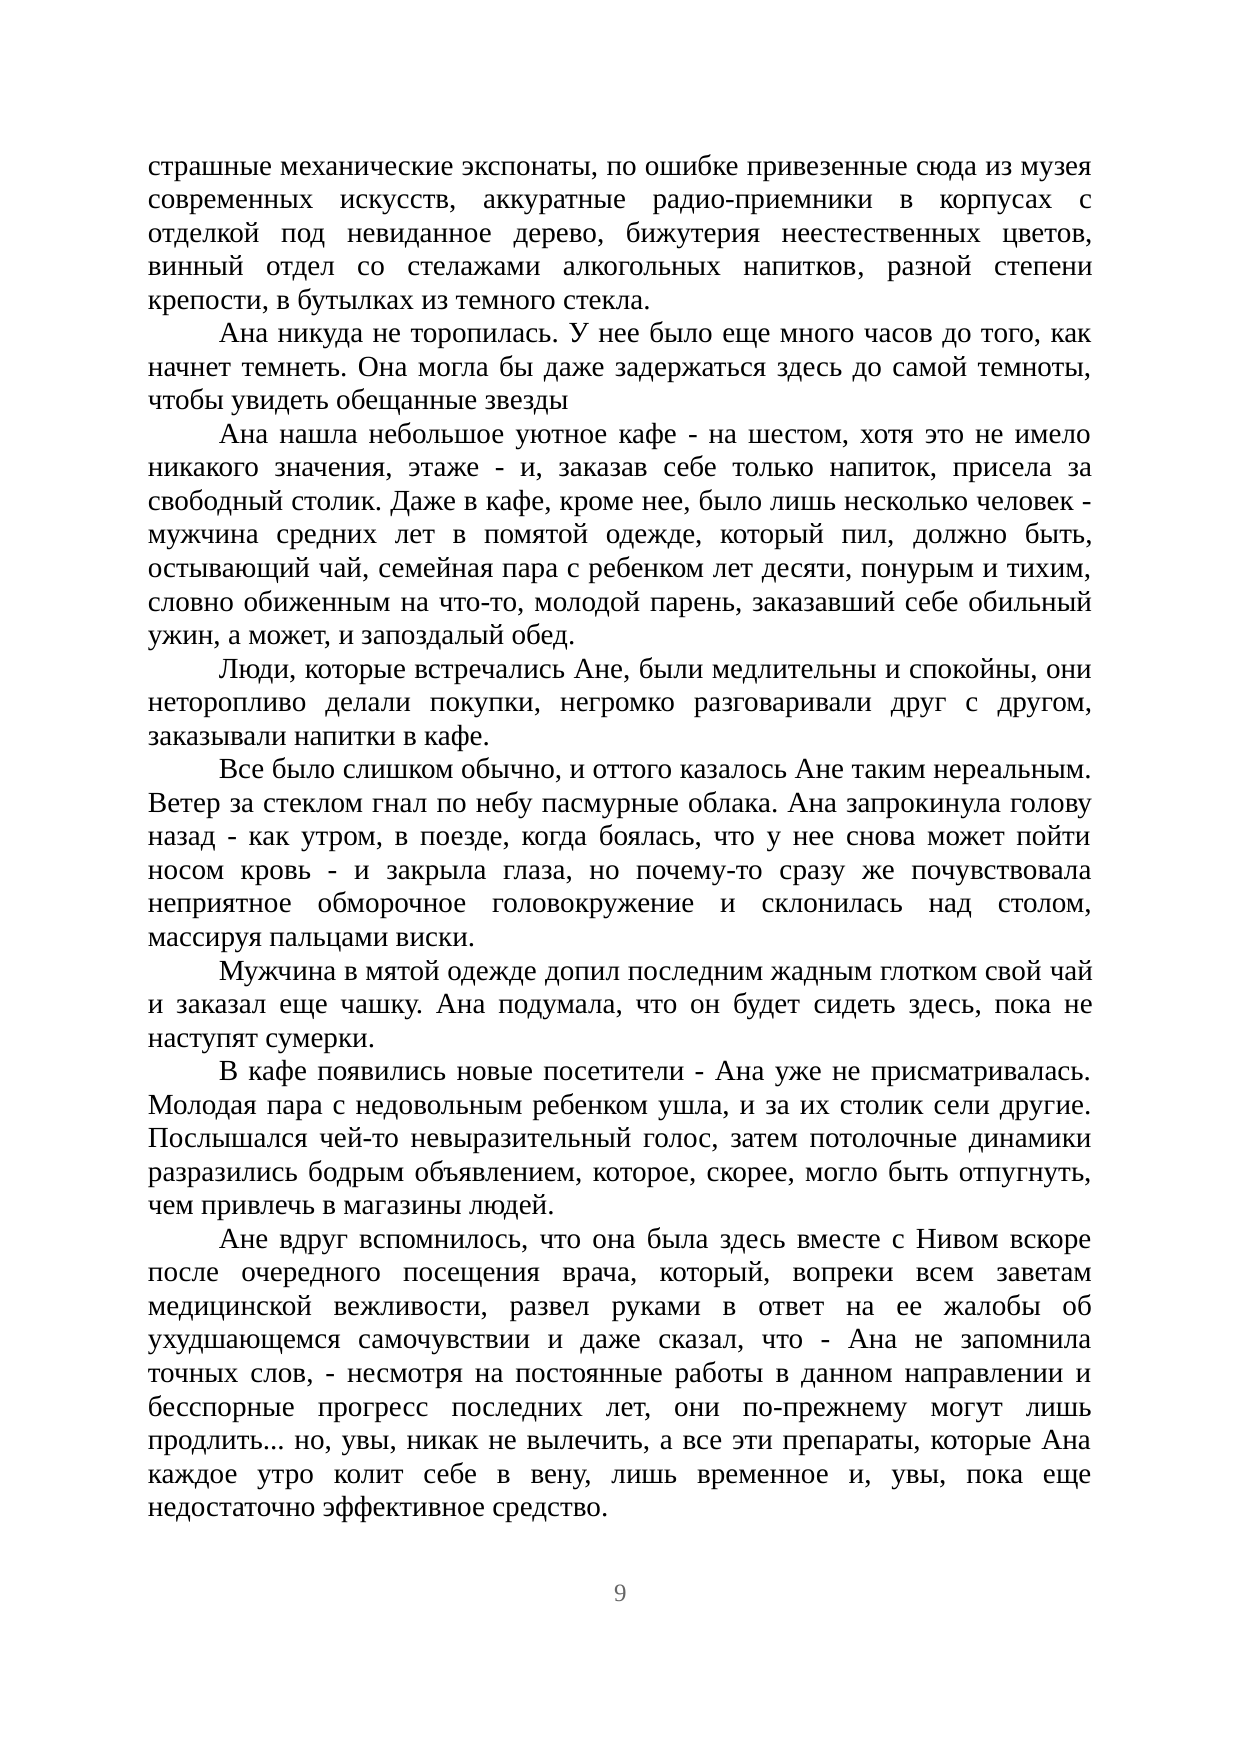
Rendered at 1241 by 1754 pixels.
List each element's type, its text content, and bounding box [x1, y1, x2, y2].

text Люди, которые встречались Ане, были медлительны и спокойны, они неторопливо делали покупки, негромко разговаривали друг с другом, заказывали напитки в кафе. [148, 651, 1093, 751]
text Ана никуда не торопилась. У нее было еще много часов до того, как начнет темнеть. Она могла бы даже задержаться здесь до самой темноты, чтобы увидеть обещанные звезды [148, 315, 1093, 416]
text Все было слишком обычно, и оттого казалось Ане таким нереальным. Ветер за стеклом гнал по небу пасмурные облака. Ана запрокинула голову назад - как утром, в поезде, когда боялась, что у нее снова может пойти носом кровь - и закрыла глаза, но почему-то сразу же почувствовала неприятное обморочное головокружение и склонилась над столом, массируя пальцами виски. [148, 751, 1093, 953]
text Мужчина в мятой одежде допил последним жадным глотком свой чай и заказал еще чашку. Ана подумала, что он будет сидеть здесь, пока не наступят сумерки. [148, 953, 1093, 1053]
text Ана нашла небольшое уютное кафе - на шестом, хотя это не имело никакого значения, этаже - и, заказав себе только напиток, присела за свободный столик. Даже в кафе, кроме нее, было лишь несколько человек - мужчина средних лет в помятой одежде, который пил, должно быть, остывающий чай, семейная пара с ребенком лет десяти, понурым и тихим, словно обиженным на что-то, молодой парень, заказавший себе обильный ужин, а может, и запоздалый обед. [148, 416, 1093, 651]
text Ане вдруг вспомнилось, что она была здесь вместе с Нивом вскоре после очередного посещения врача, который, вопреки всем заветам медицинской вежливости, развел руками в ответ на ее жалобы об ухудшающемся самочувствии и даже сказал, что - Ана не запомнила точных слов, - несмотря на постоянные работы в данном направлении и бесспорные прогресс последних лет, они по-прежнему могут лишь продлить... но, увы, никак не вылечить, а все эти препараты, которые Ана каждое утро колит себе в вену, лишь временное и, увы, пока еще недостаточно эффективное средство. [148, 1221, 1093, 1523]
text страшные механические экспонаты, по ошибке привезенные сюда из музея современных искусств, аккуратные радио-приемники в корпусах с отделкой под невиданное дерево, бижутерия неестественных цветов, винный отдел со стелажами алкогольных напитков, разной степени крепости, в бутылках из темного стекла. [148, 148, 1093, 315]
text В кафе появились новые посетители - Ана уже не присматривалась. Молодая пара с недовольным ребенком ушла, и за их столик сели другие. Послышался чей-то невыразительный голос, затем потолочные динамики разразились бодрым объявлением, которое, скорее, могло быть отпугнуть, чем привлечь в магазины людей. [148, 1053, 1093, 1221]
